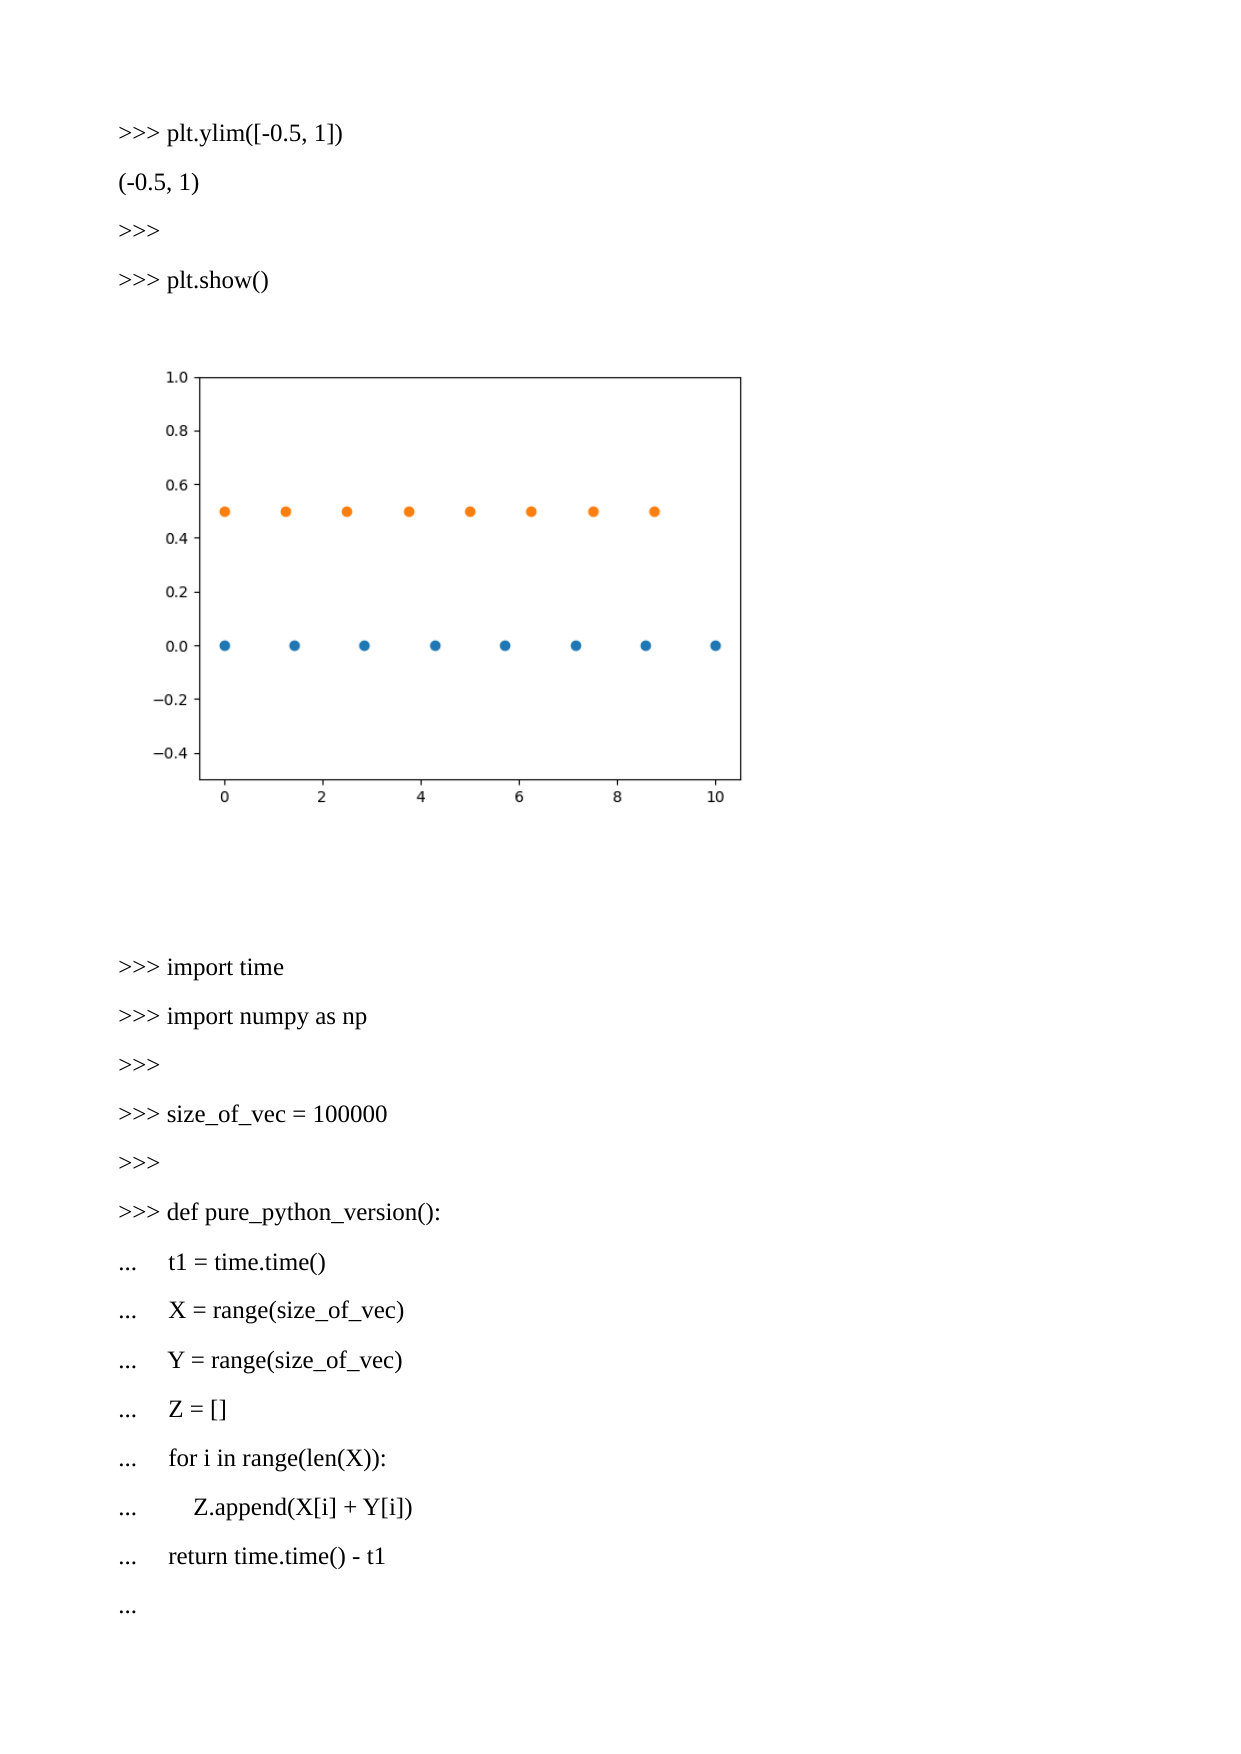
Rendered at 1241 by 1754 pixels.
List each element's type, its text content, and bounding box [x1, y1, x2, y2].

text >>> size_of_vec = 100000 [118, 1099, 1122, 1128]
picture [112, 314, 810, 837]
text >>> [118, 1050, 1122, 1079]
text ... Z.append(X[i] + Y[i]) [118, 1492, 1122, 1521]
text ... X = range(size_of_vec) [118, 1296, 1122, 1324]
text >>> def pure_python_version(): [118, 1197, 1122, 1226]
text >>> [118, 1148, 1122, 1177]
text (-0.5, 1) [118, 167, 1122, 196]
text ... Y = range(size_of_vec) [118, 1345, 1122, 1373]
text ... for i in range(len(X)): [118, 1443, 1122, 1472]
text >>> plt.ylim([-0.5, 1]) [118, 118, 1122, 147]
text ... return time.time() - t1 [118, 1541, 1122, 1570]
text >>> plt.show() [118, 265, 1122, 294]
text >>> import numpy as np [118, 1001, 1122, 1030]
text ... t1 = time.time() [118, 1247, 1122, 1275]
text ... Z = [] [118, 1394, 1122, 1422]
text >>> [118, 216, 1122, 245]
text ... [118, 1590, 1122, 1619]
text >>> import time [118, 952, 1122, 981]
